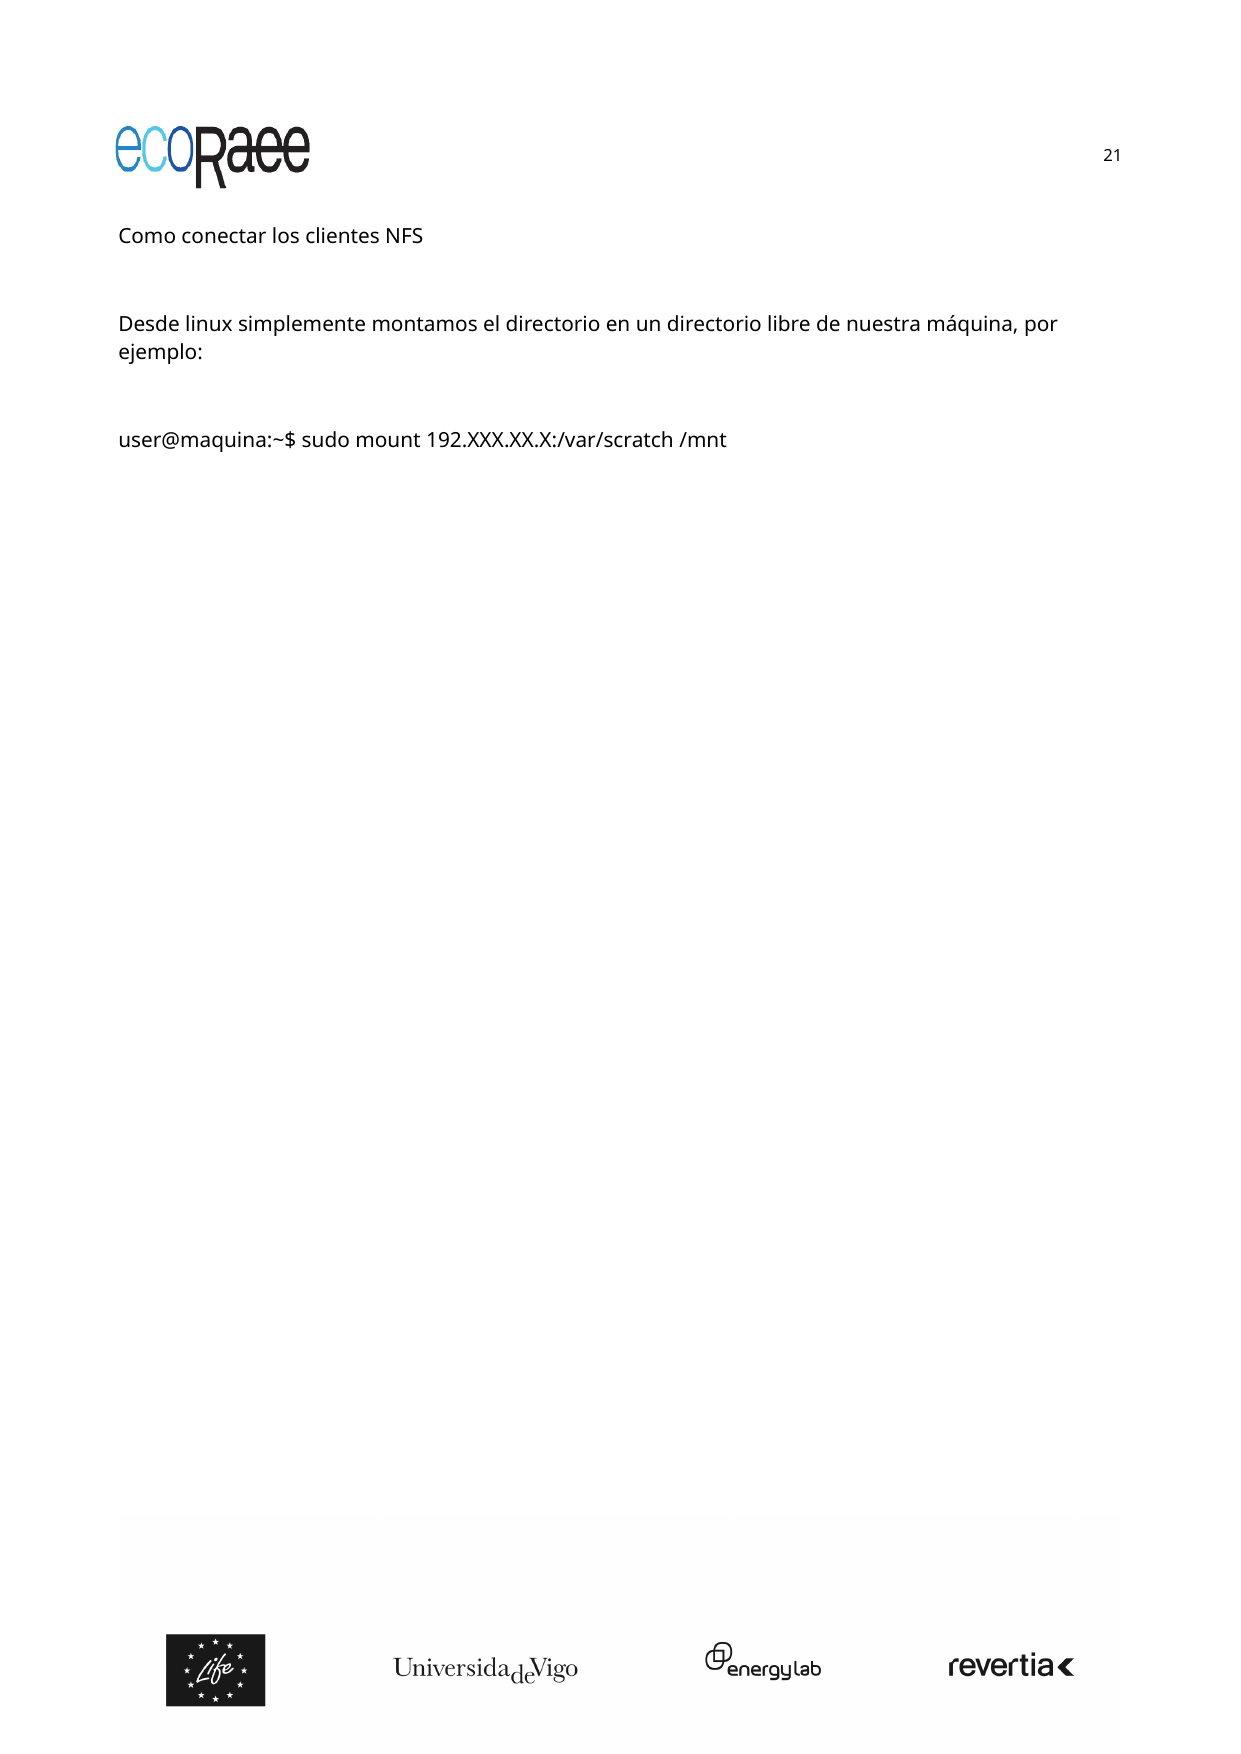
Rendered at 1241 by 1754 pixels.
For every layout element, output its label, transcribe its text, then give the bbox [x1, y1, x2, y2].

text user@maquina:~$ sudo mount 192.XXX.XX.X:/var/scratch /mnt [118, 425, 1122, 453]
text Desde linux simplemente montamos el directorio en un directorio libre de nuestra máquina, por ejemplo: [118, 309, 1122, 366]
picture [114, 124, 311, 190]
text Como conectar los clientes NFS [118, 221, 1122, 250]
picture [118, 1514, 1123, 1754]
